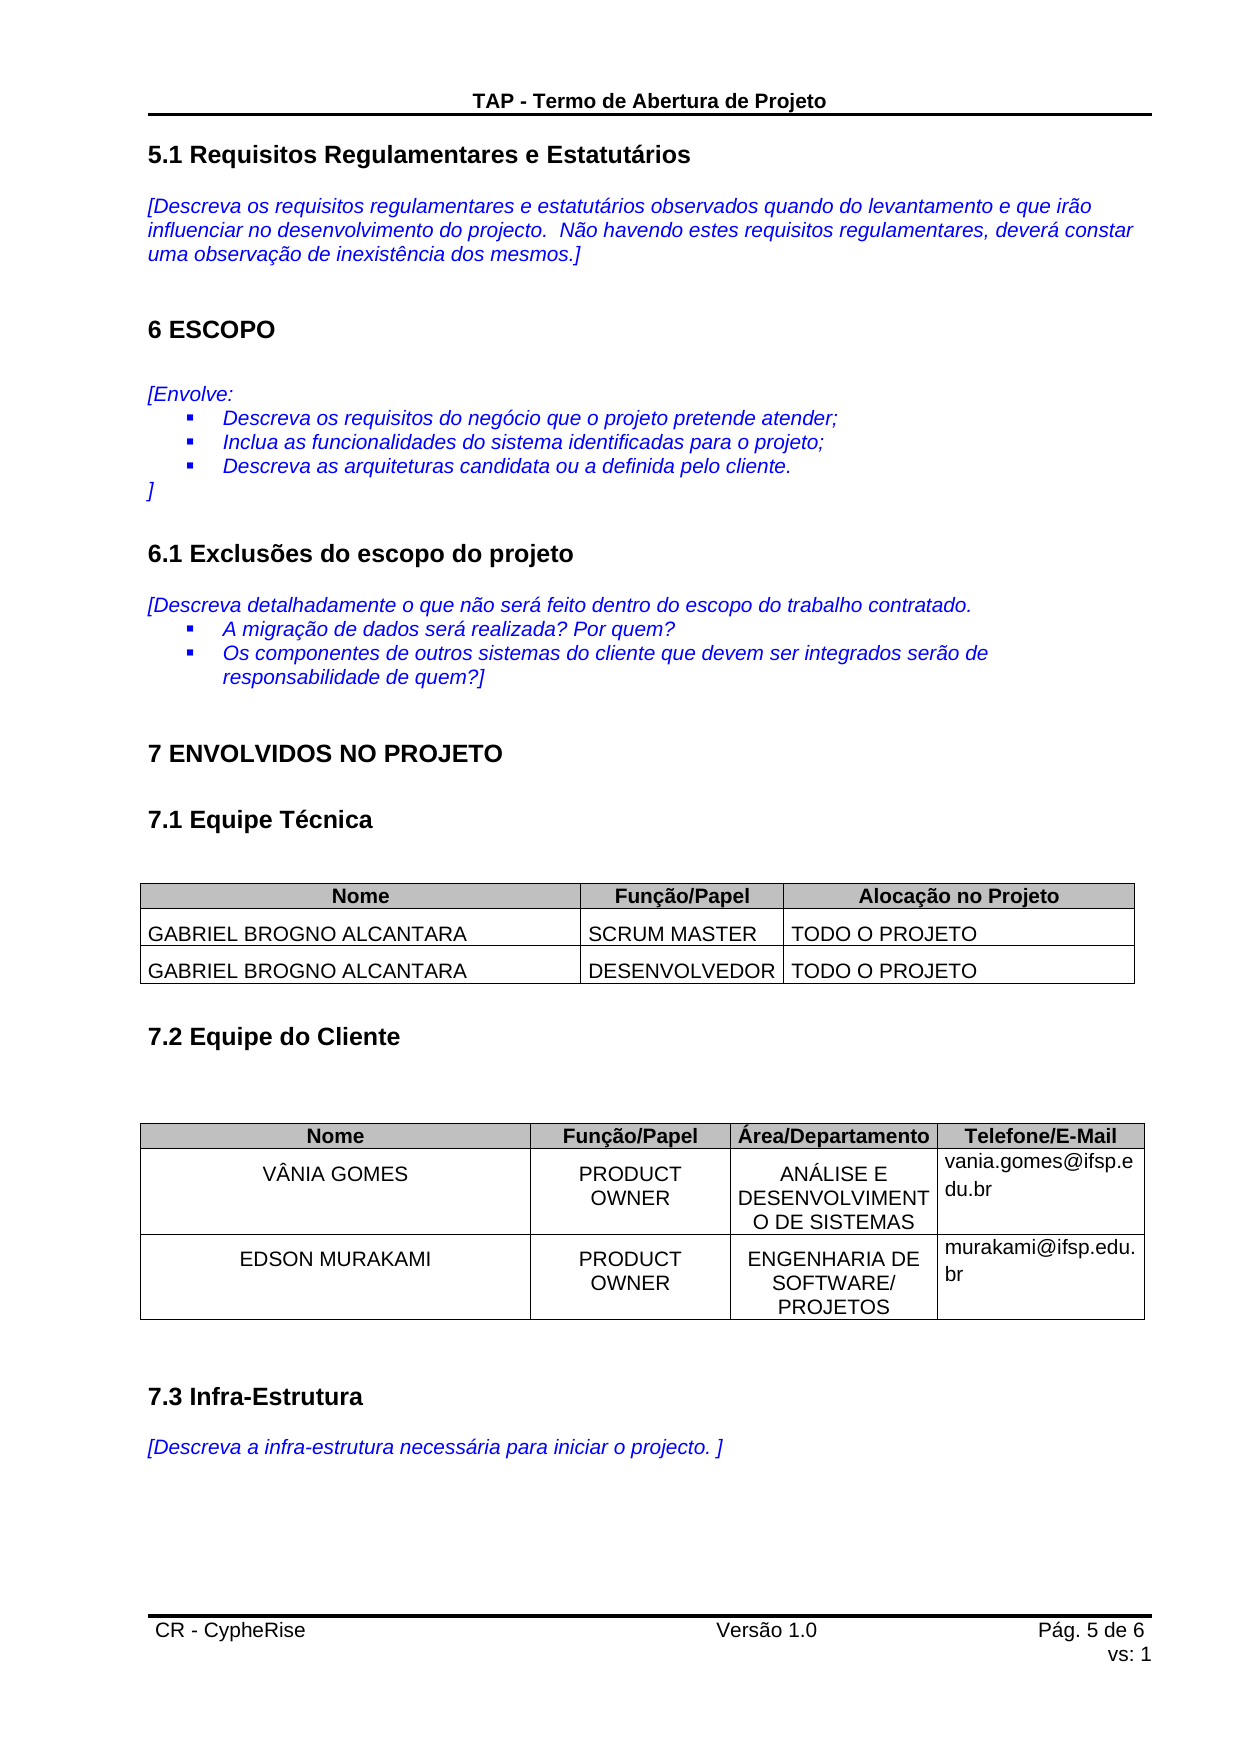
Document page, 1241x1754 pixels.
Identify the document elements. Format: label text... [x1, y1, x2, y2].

table_cell Desenvolvedor [581, 946, 783, 983]
subtitle Escopo [148, 315, 1152, 344]
table_cell ENGENHARIA DE SOFTWARE/ PROJETOS [731, 1235, 937, 1319]
text [Envolve: [148, 382, 1152, 406]
table_cell Todo o projeto [784, 946, 1134, 983]
table_cell GABRIEL BROGNO ALCANTARA [141, 909, 580, 945]
table_header Telefone/E-Mail [938, 1124, 1144, 1148]
table_header Função/Papel [531, 1124, 730, 1148]
list Inclua as funcionalidades do sistema identificadas para o projeto; [185, 429, 1152, 454]
text [Descreva os requisitos regulamentares e estatutários observados quando do levantamento e que irão influenciar no desenvolvimento do projecto. Não havendo estes requisitos regulamentares, deverá constar uma observação de inexistência dos mesmos.] [148, 193, 1152, 265]
table_cell PRODUCT OWNER [531, 1235, 730, 1319]
subtitle Exclusões do escopo do projeto [148, 539, 1152, 568]
table_cell vania.gomes@ifsp.edu.br [938, 1149, 1144, 1233]
table_cell GABRIEL brogno alcantara [141, 946, 580, 983]
text [Descreva detalhadamente o que não será feito dentro do escopo do trabalho contratado. [148, 593, 1152, 617]
list Descreva os requisitos do negócio que o projeto pretende atender; [185, 406, 1152, 429]
table_cell Vânia gomes [141, 1149, 530, 1233]
table_cell ANÁLISE E DESENVOLVIMENTO DE SISTEMAS [731, 1149, 937, 1233]
table_cell PRODUCT OWNER [531, 1149, 730, 1233]
list Descreva as arquiteturas candidata ou a definida pelo cliente. [185, 454, 1152, 478]
subtitle Infra-Estrutura [148, 1381, 1152, 1410]
list A migração de dados será realizada? Por quem? [185, 617, 1152, 641]
table_cell EDSON MURAKAMI [141, 1235, 530, 1319]
list Os componentes de outros sistemas do cliente que devem ser integrados serão de responsabilidade de quem?] [185, 641, 1152, 689]
table_header Alocação no Projeto [784, 884, 1134, 908]
table_header Função/Papel [581, 884, 783, 908]
table_cell SCRUM MASTER [581, 909, 783, 945]
table_header Nome [141, 884, 580, 908]
table_cell murakami@ifsp.edu.br [938, 1235, 1144, 1319]
table_header Nome [141, 1124, 530, 1148]
subtitle Equipe Técnica [148, 805, 1152, 834]
table_header Área/Departamento [731, 1124, 937, 1148]
subtitle Requisitos Regulamentares e Estatutários [148, 140, 1152, 168]
text ] [148, 478, 1152, 502]
subtitle Envolvidos no Projeto [148, 739, 1152, 768]
text [Descreva a infra-estrutura necessária para iniciar o projecto. ] [148, 1435, 1152, 1459]
subtitle Equipe do Cliente [148, 1021, 1152, 1050]
table_cell TODO O PROJETO [784, 909, 1134, 945]
